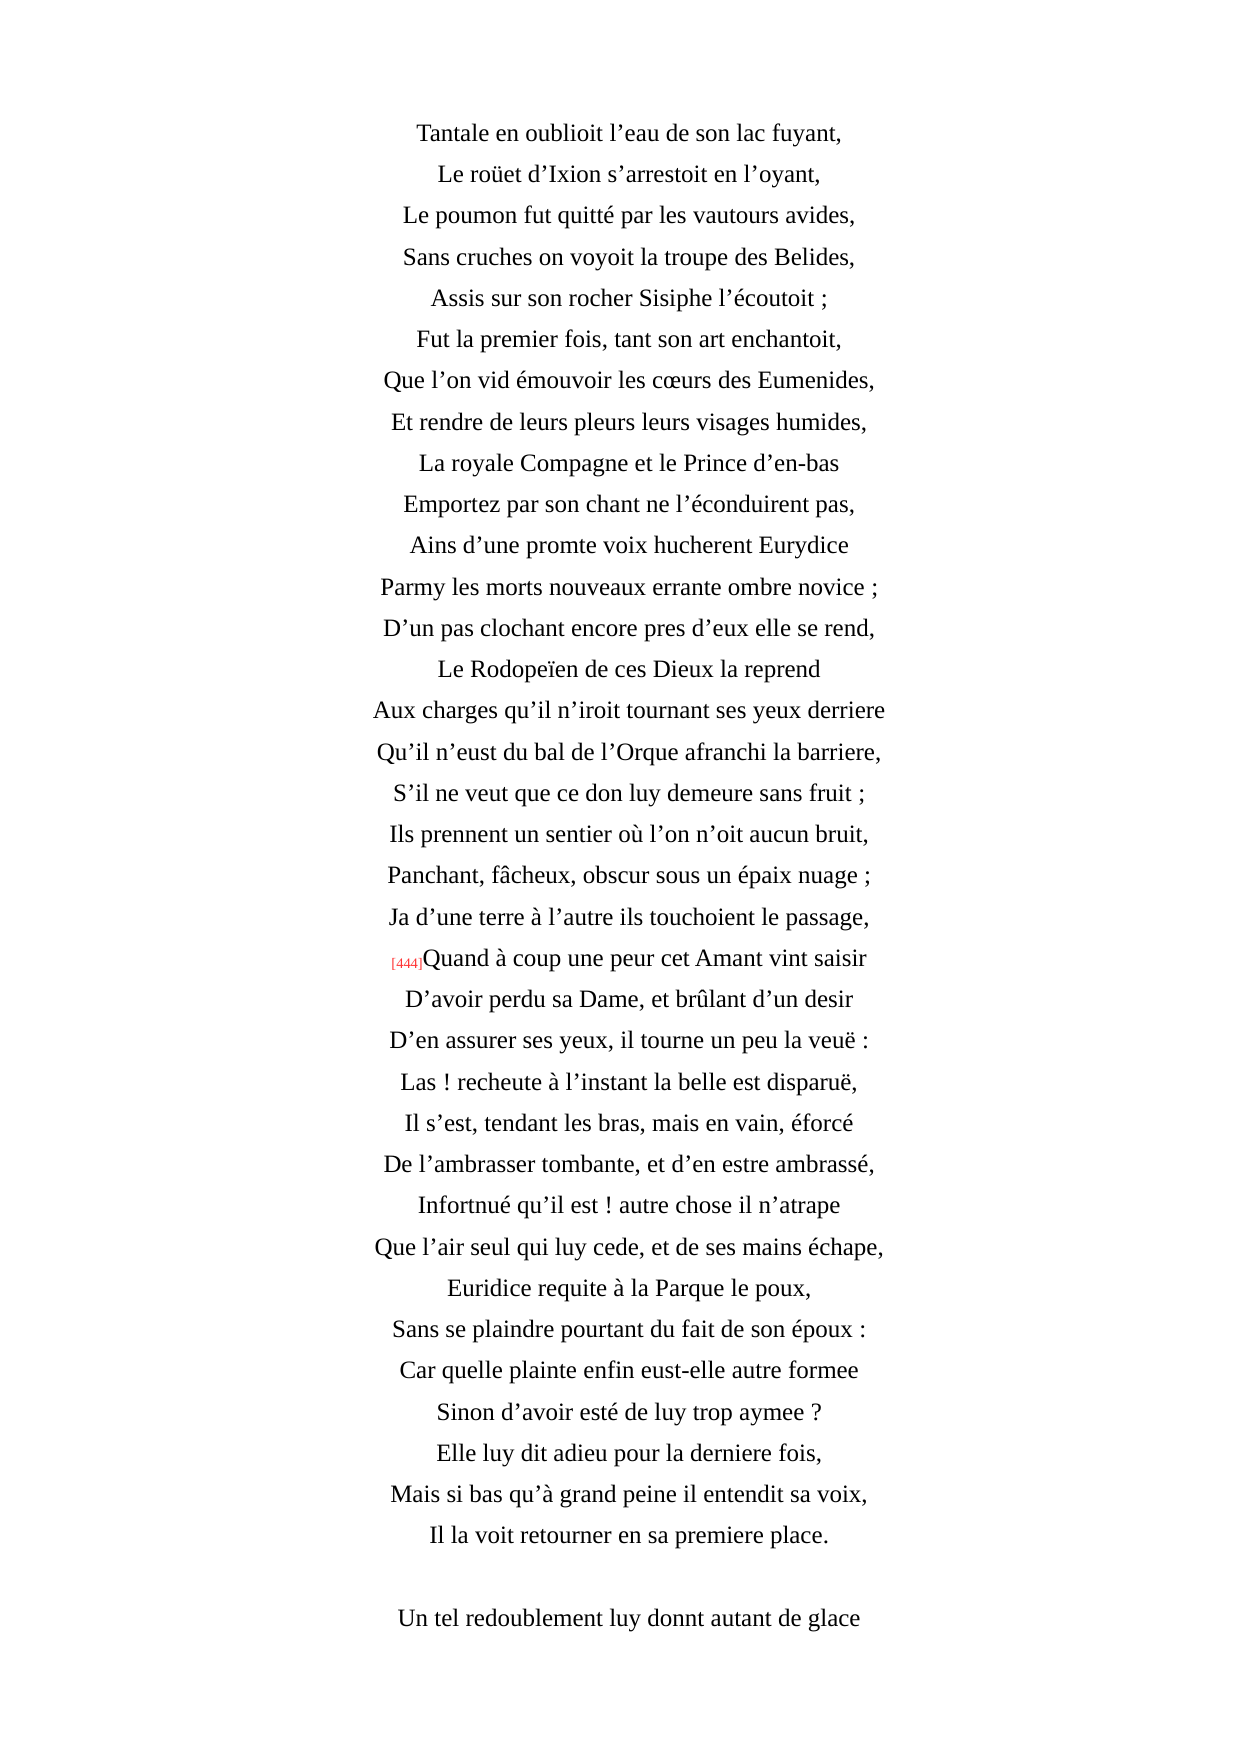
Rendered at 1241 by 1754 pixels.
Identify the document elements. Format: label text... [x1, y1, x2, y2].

text [444]Quand à coup une peur cet Amant vint saisir [118, 943, 1122, 972]
text Fut la premier fois, tant son art enchantoit, [118, 324, 1122, 353]
text Le Rodopeïen de ces Dieux la reprend [118, 654, 1122, 683]
text Elle luy dit adieu pour la derniere fois, [118, 1438, 1122, 1467]
text Ils prennent un sentier où l’on n’oit aucun bruit, [118, 819, 1122, 848]
text Le roüet d’Ixion s’arrestoit en l’oyant, [118, 159, 1122, 188]
text Parmy les morts nouveaux errante ombre novice ; [118, 572, 1122, 601]
text La royale Compagne et le Prince d’en-bas [118, 448, 1122, 477]
text Que l’air seul qui luy cede, et de ses mains échape, [118, 1232, 1122, 1261]
text Il la voit retourner en sa premiere place. [118, 1521, 1122, 1549]
text Que l’on vid émouvoir les cœurs des Eumenides, [118, 366, 1122, 394]
text Un tel redoublement luy donnt autant de glace [118, 1603, 1122, 1632]
text Euridice requite à la Parque le poux, [118, 1273, 1122, 1302]
text Emportez par son chant ne l’éconduirent pas, [118, 489, 1122, 518]
text Et rendre de leurs pleurs leurs visages humides, [118, 407, 1122, 436]
text D’en assurer ses yeux, il tourne un peu la veuë : [118, 1026, 1122, 1054]
text Sans se plaindre pourtant du fait de son époux : [118, 1314, 1122, 1343]
text Ja d’une terre à l’autre ils touchoient le passage, [118, 902, 1122, 931]
text Qu’il n’eust du bal de l’Orque afranchi la barriere, [118, 737, 1122, 766]
text Panchant, fâcheux, obscur sous un épaix nuage ; [118, 861, 1122, 889]
text Mais si bas qu’à grand peine il entendit sa voix, [118, 1479, 1122, 1508]
text D’avoir perdu sa Dame, et brûlant d’un desir [118, 984, 1122, 1013]
text Car quelle plainte enfin eust-elle autre formee [118, 1356, 1122, 1384]
text De l’ambrasser tombante, et d’en estre ambrassé, [118, 1149, 1122, 1178]
text Assis sur son rocher Sisiphe l’écoutoit ; [118, 283, 1122, 312]
text Le poumon fut quitté par les vautours avides, [118, 201, 1122, 229]
text Ains d’une promte voix hucherent Eurydice [118, 531, 1122, 559]
text Il s’est, tendant les bras, mais en vain, éforcé [118, 1108, 1122, 1137]
text Infortnué qu’il est ! autre chose il n’atrape [118, 1191, 1122, 1219]
text Sans cruches on voyoit la troupe des Belides, [118, 242, 1122, 271]
text D’un pas clochant encore pres d’eux elle se rend, [118, 613, 1122, 642]
text Las ! recheute à l’instant la belle est disparuë, [118, 1067, 1122, 1096]
text Aux charges qu’il n’iroit tournant ses yeux derriere [118, 696, 1122, 724]
text Sinon d’avoir esté de luy trop aymee ? [118, 1397, 1122, 1426]
text Tantale en oublioit l’eau de son lac fuyant, [118, 118, 1122, 147]
text S’il ne veut que ce don luy demeure sans fruit ; [118, 778, 1122, 807]
